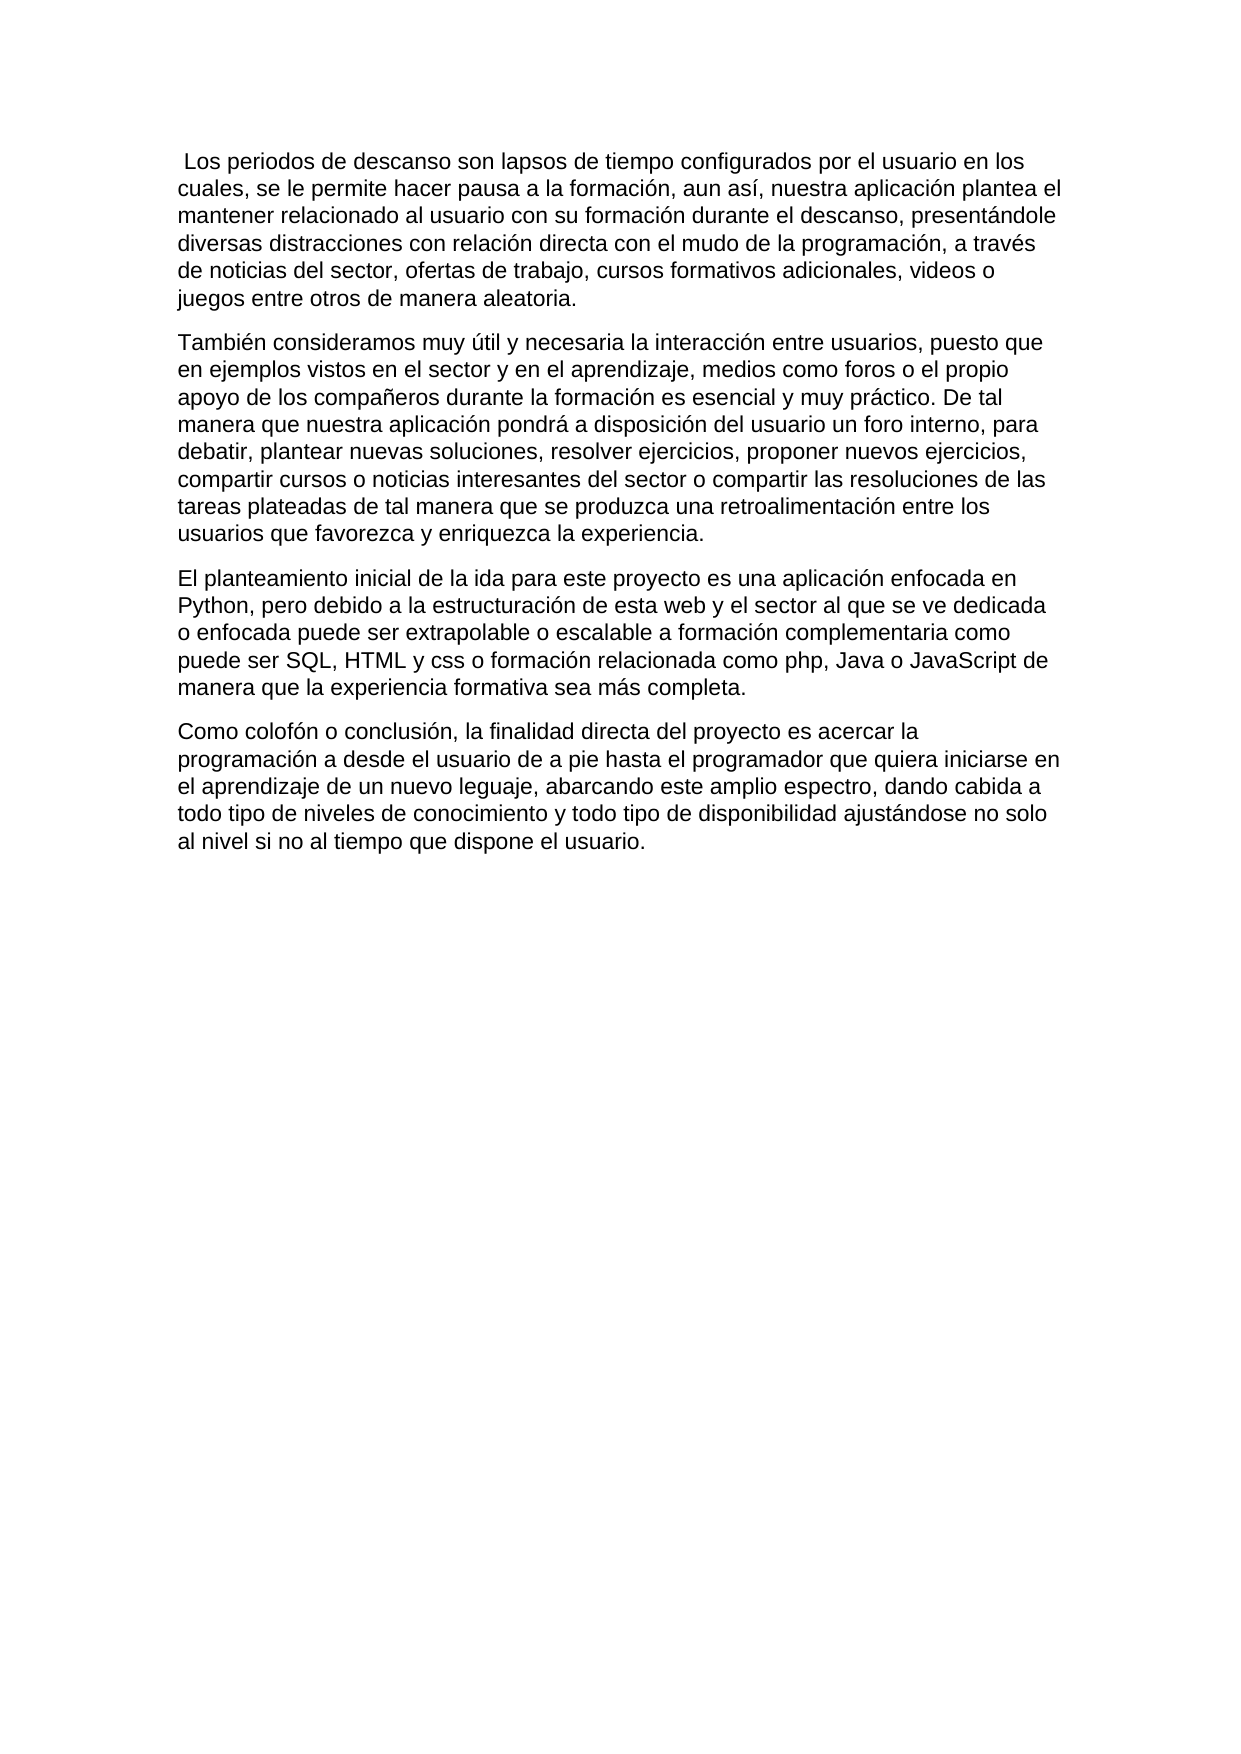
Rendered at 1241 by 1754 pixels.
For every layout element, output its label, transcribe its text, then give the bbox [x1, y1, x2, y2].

text El planteamiento inicial de la ida para este proyecto es una aplicación enfocada en Python, pero debido a la estructuración de esta web y el sector al que se ve dedicada o enfocada puede ser extrapolable o escalable a formación complementaria como puede ser SQL, HTML y css o formación relacionada como php, Java o JavaScript de manera que la experiencia formativa sea más completa. [177, 564, 1063, 700]
text También consideramos muy útil y necesaria la interacción entre usuarios, puesto que en ejemplos vistos en el sector y en el aprendizaje, medios como foros o el propio apoyo de los compañeros durante la formación es esencial y muy práctico. De tal manera que nuestra aplicación pondrá a disposición del usuario un foro interno, para debatir, plantear nuevas soluciones, resolver ejercicios, proponer nuevos ejercicios, compartir cursos o noticias interesantes del sector o compartir las resoluciones de las tareas plateadas de tal manera que se produzca una retroalimentación entre los usuarios que favorezca y enriquezca la experiencia. [177, 329, 1063, 547]
text Como colofón o conclusión, la finalidad directa del proyecto es acercar la programación a desde el usuario de a pie hasta el programador que quiera iniciarse en el aprendizaje de un nuevo leguaje, abarcando este amplio espectro, dando cabida a todo tipo de niveles de conocimiento y todo tipo de disponibilidad ajustándose no solo al nivel si no al tiempo que dispone el usuario. [177, 718, 1063, 854]
text Los periodos de descanso son lapsos de tiempo configurados por el usuario en los cuales, se le permite hacer pausa a la formación, aun así, nuestra aplicación plantea el mantener relacionado al usuario con su formación durante el descanso, presentándole diversas distracciones con relación directa con el mudo de la programación, a través de noticias del sector, ofertas de trabajo, cursos formativos adicionales, videos o juegos entre otros de manera aleatoria. [177, 148, 1063, 311]
